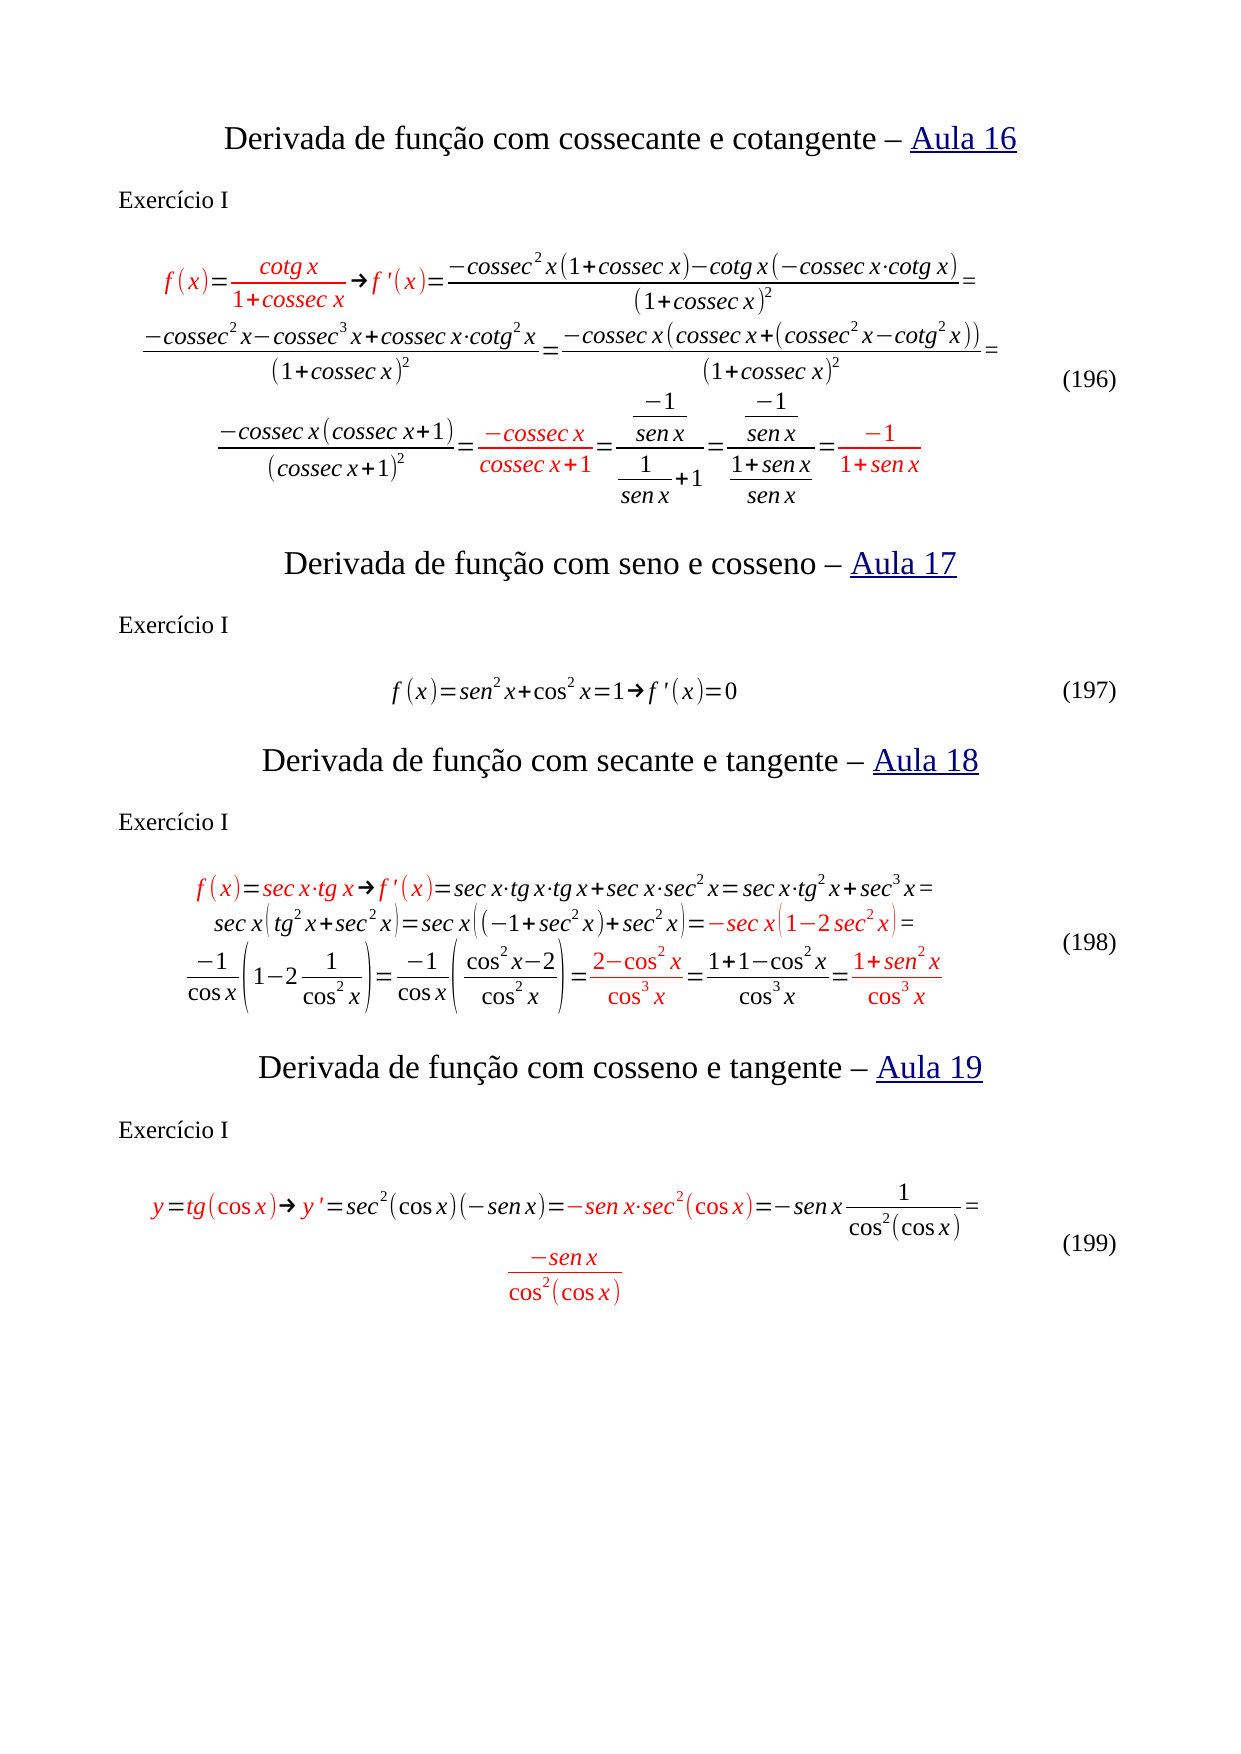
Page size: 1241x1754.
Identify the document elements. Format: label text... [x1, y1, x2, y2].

table_header (199) [1010, 1172, 1122, 1312]
table_header (197) [1010, 668, 1122, 711]
table_header [118, 668, 1010, 711]
table_header (196) [1010, 243, 1122, 514]
text Exercício I [118, 1115, 1122, 1143]
table_header [118, 1172, 1010, 1312]
text Exercício I [118, 807, 1122, 836]
text Derivada de função com cosseno e tangente – Aula 19 [118, 1048, 1122, 1086]
table_header [118, 243, 1010, 514]
text Exercício I [118, 185, 1122, 214]
table_header [118, 865, 1010, 1019]
text Derivada de função com secante e tangente – Aula 18 [118, 740, 1122, 778]
text Derivada de função com cossecante e cotangente – Aula 16 [118, 118, 1122, 156]
text Exercício I [118, 610, 1122, 639]
text Derivada de função com seno e cosseno – Aula 17 [118, 543, 1122, 581]
table_header (198) [1010, 865, 1122, 1019]
